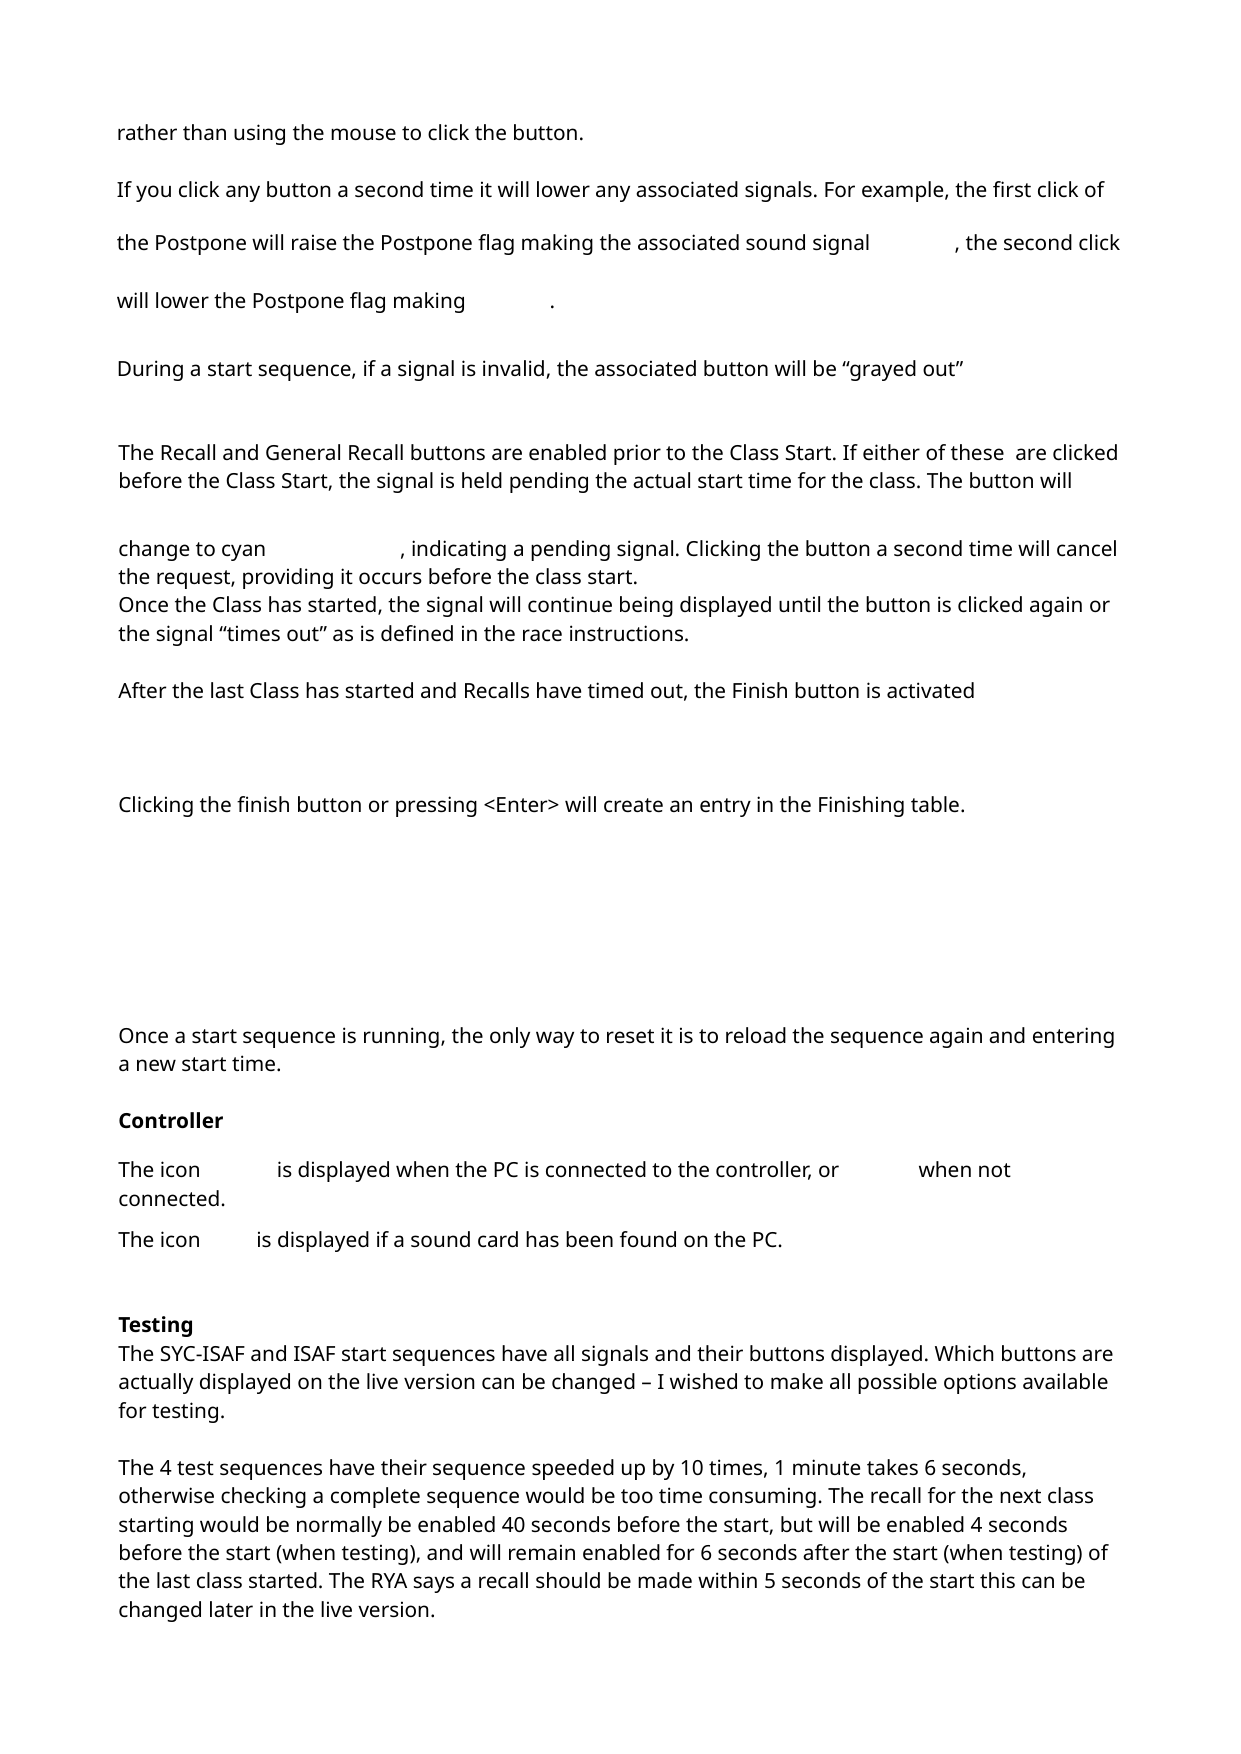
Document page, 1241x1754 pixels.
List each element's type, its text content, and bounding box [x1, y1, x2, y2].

text Controller [118, 1106, 1122, 1135]
text The SYC-ISAF and ISAF start sequences have all signals and their buttons displayed. Which buttons are actually displayed on the live version can be changed – I wished to make all possible options available for testing. [118, 1339, 1122, 1424]
text If you click any button a second time it will lower any associated signals. For example, the first click of the Postpone will raise the Postpone flag making the associated sound signal , the second click will lower the Postpone flag making . [117, 175, 1122, 314]
text During a start sequence, if a signal is invalid, the associated button will be “grayed out” [117, 343, 1122, 410]
text rather than using the mouse to click the button. [117, 118, 1122, 147]
text The icon is displayed when the PC is connected to the controller, or when not connected. [118, 1135, 1122, 1212]
text Once a start sequence is running, the only way to reset it is to reload the sequence again and entering a new start time. [118, 1021, 1122, 1078]
text Testing [118, 1311, 1122, 1339]
text The Recall and General Recall buttons are enabled prior to the Class Start. If either of these are clicked before the Class Start, the signal is held pending the actual start time for the class. The button will change to cyan , indicating a pending signal. Clicking the button a second time will cancel the request, providing it occurs before the class start. [118, 438, 1122, 591]
text The icon is displayed if a sound card has been found on the PC. [118, 1212, 1122, 1254]
text Clicking the finish button or pressing <Enter> will create an entry in the Finishing table. [118, 791, 1122, 819]
text After the last Class has started and Recalls have timed out, the Finish button is activated [118, 676, 1122, 762]
text The 4 test sequences have their sequence speeded up by 10 times, 1 minute takes 6 seconds, otherwise checking a complete sequence would be too time consuming. The recall for the next class starting would be normally be enabled 40 seconds before the start, but will be enabled 4 seconds before the start (when testing), and will remain enabled for 6 seconds after the start (when testing) of the last class started. The RYA says a recall should be made within 5 seconds of the start this can be changed later in the live version. [118, 1453, 1122, 1623]
text Once the Class has started, the signal will continue being displayed until the button is clicked again or the signal “times out” as is defined in the race instructions. [118, 591, 1122, 647]
